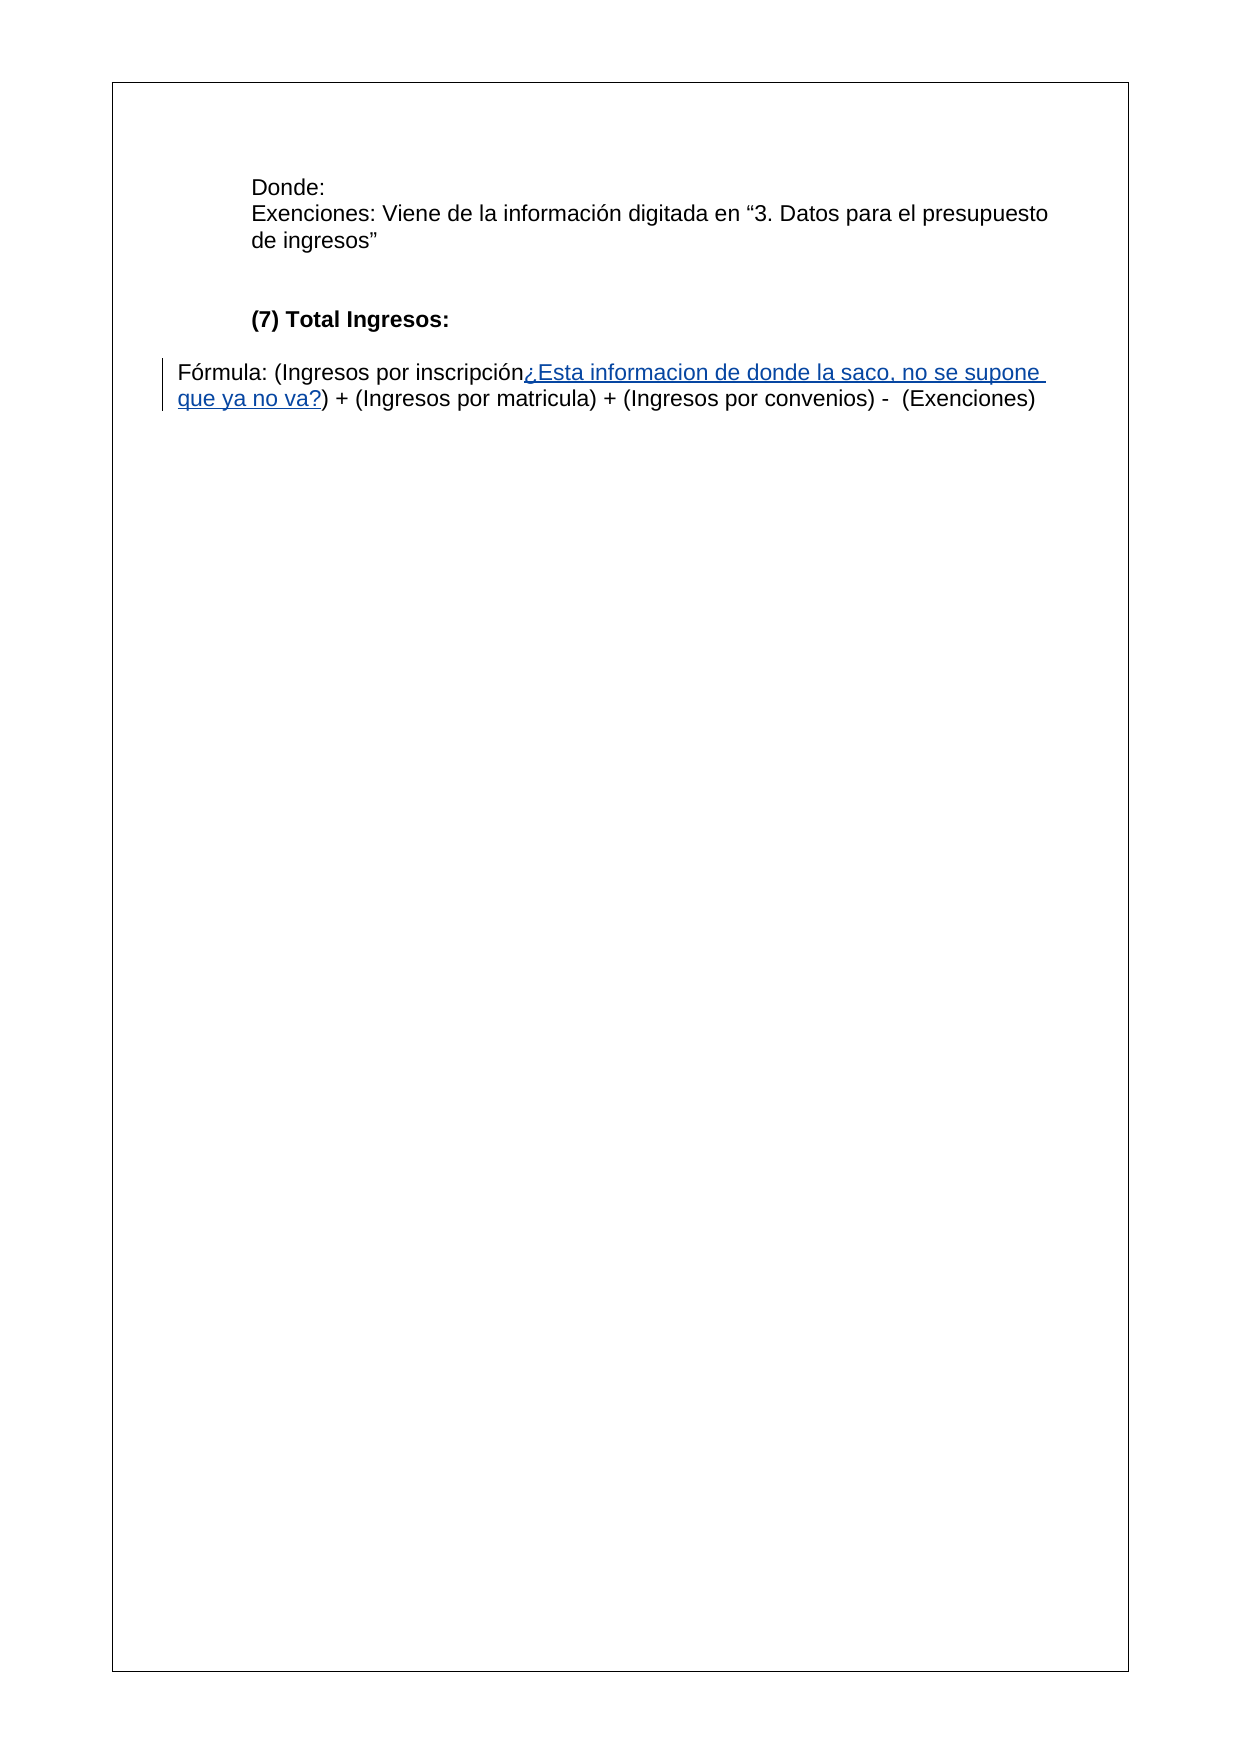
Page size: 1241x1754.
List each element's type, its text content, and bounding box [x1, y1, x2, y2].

text Donde: [251, 174, 1063, 200]
text Exenciones: Viene de la información digitada en “3. Datos para el presupuesto de ingresos” [251, 200, 1063, 253]
text Fórmula: (Ingresos por inscripción¿Esta informacion de donde la saco, no se supone que ya no va?) + (Ingresos por matricula) + (Ingresos por convenios) - (Exenciones) [177, 358, 1063, 411]
text (7) Total Ingresos: [177, 306, 1063, 332]
